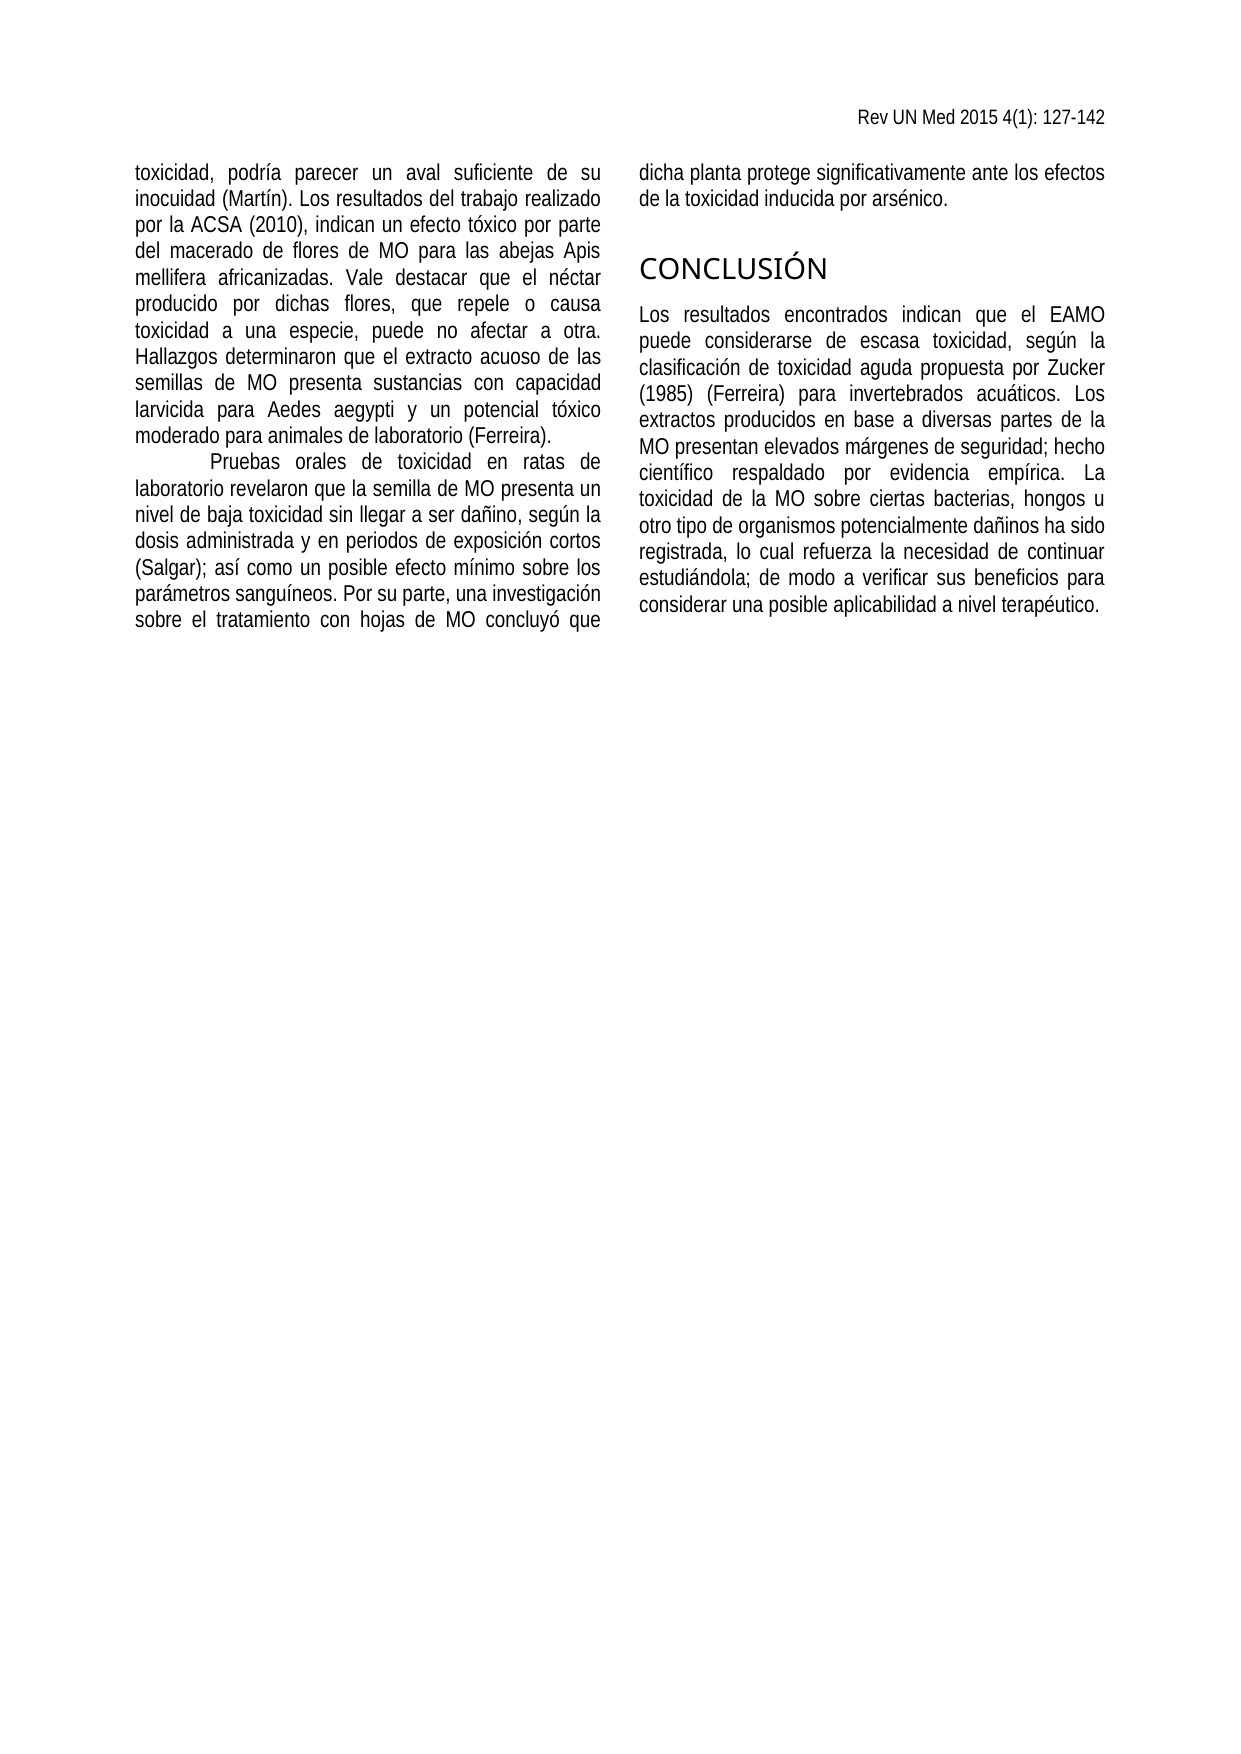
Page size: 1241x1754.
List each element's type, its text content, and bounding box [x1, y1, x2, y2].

text Los resultados encontrados indican que el EAMO puede considerarse de escasa toxicidad, según la clasificación de toxicidad aguda propuesta por Zucker (1985) (Ferreira) para invertebrados acuáticos. Los extractos producidos en base a diversas partes de la MO presentan elevados márgenes de seguridad; hecho científico respaldado por evidencia empírica. La toxicidad de la MO sobre ciertas bacterias, hongos u otro tipo de organismos potencialmente dañinos ha sido registrada, lo cual refuerza la necesidad de continuar estudiándola; de modo a verificar sus beneficios para considerar una posible aplicabilidad a nivel terapéutico. [639, 301, 1105, 617]
subtitle CONCLUSIÓN [639, 249, 1105, 288]
text Pruebas orales de toxicidad en ratas de laboratorio revelaron que la semilla de MO presenta un nivel de baja toxicidad sin llegar a ser dañino, según la dosis administrada y en periodos de exposición cortos (Salgar); así como un posible efecto mínimo sobre los parámetros sanguíneos. Por su parte, una investigación sobre el tratamiento con hojas de MO concluyó que [135, 448, 601, 633]
text toxicidad, podría parecer un aval suficiente de su inocuidad (Martín). Los resultados del trabajo realizado por la ACSA (2010), indican un efecto tóxico por parte del macerado de flores de MO para las abejas Apis mellifera africanizadas. Vale destacar que el néctar producido por dichas flores, que repele o causa toxicidad a una especie, puede no afectar a otra. Hallazgos determinaron que el extracto acuoso de las semillas de MO presenta sustancias con capacidad larvicida para Aedes aegypti y un potencial tóxico moderado para animales de laboratorio (Ferreira). [135, 158, 601, 448]
text dicha planta protege significativamente ante los efectos de la toxicidad inducida por arsénico. [639, 158, 1105, 211]
